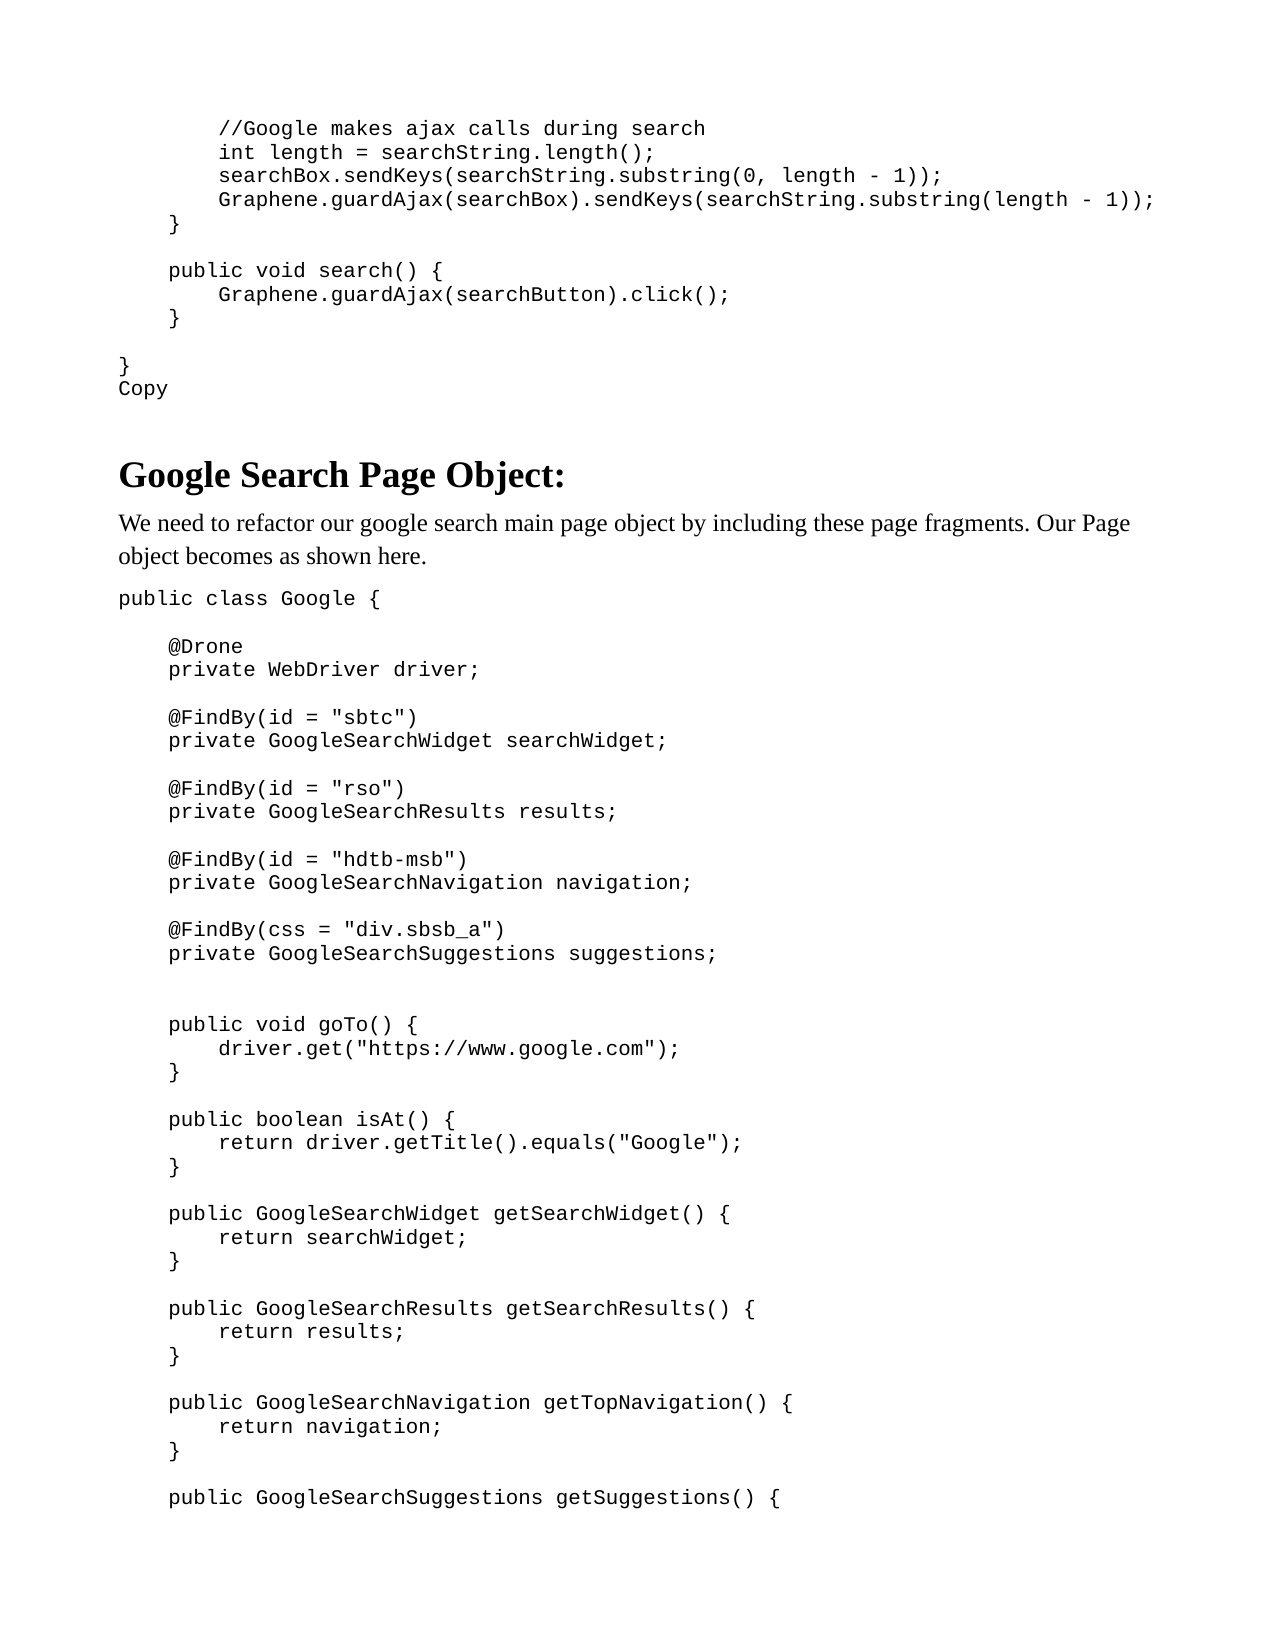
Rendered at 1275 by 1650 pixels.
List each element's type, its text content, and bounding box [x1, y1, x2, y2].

text public class Google { [118, 588, 1157, 612]
text We need to refactor our google search main page object by including these page fragments. Our Page object becomes as shown here. [118, 508, 1157, 569]
text } [118, 1345, 1157, 1369]
text driver.get("https://www.google.com"); [118, 1038, 1157, 1061]
text private GoogleSearchResults results; [118, 801, 1157, 825]
text public void goTo() { [118, 1014, 1157, 1038]
text } [118, 1440, 1157, 1463]
subtitle Google Search Page Object: [118, 452, 1157, 495]
text public boolean isAt() { [118, 1109, 1157, 1132]
text private GoogleSearchWidget searchWidget; [118, 730, 1157, 754]
text @Drone [118, 636, 1157, 659]
text public GoogleSearchSuggestions getSuggestions() { [118, 1487, 1157, 1511]
text } [118, 1251, 1157, 1274]
text } [118, 1156, 1157, 1179]
text public GoogleSearchNavigation getTopNavigation() { [118, 1392, 1157, 1416]
text return results; [118, 1321, 1157, 1345]
text //Google makes ajax calls during search [118, 118, 1157, 142]
text public void search() { [118, 260, 1157, 284]
text @FindBy(css = "div.sbsb_a") [118, 919, 1157, 943]
text return driver.getTitle().equals("Google"); [118, 1132, 1157, 1156]
text return searchWidget; [118, 1227, 1157, 1251]
text int length = searchString.length(); [118, 142, 1157, 165]
text private GoogleSearchNavigation navigation; [118, 872, 1157, 896]
text searchBox.sendKeys(searchString.substring(0, length - 1)); [118, 165, 1157, 189]
text Graphene.guardAjax(searchBox).sendKeys(searchString.substring(length - 1)); [118, 189, 1157, 213]
text private WebDriver driver; [118, 659, 1157, 683]
text @FindBy(id = "sbtc") [118, 707, 1157, 730]
text } [118, 213, 1157, 236]
text public GoogleSearchWidget getSearchWidget() { [118, 1203, 1157, 1227]
text @FindBy(id = "hdtb-msb") [118, 848, 1157, 872]
text } [118, 354, 1157, 378]
text @FindBy(id = "rso") [118, 778, 1157, 801]
text public GoogleSearchResults getSearchResults() { [118, 1298, 1157, 1321]
text } [118, 1061, 1157, 1085]
text return navigation; [118, 1416, 1157, 1440]
text private GoogleSearchSuggestions suggestions; [118, 943, 1157, 967]
text } [118, 307, 1157, 331]
text Graphene.guardAjax(searchButton).click(); [118, 284, 1157, 307]
text Copy [118, 378, 1157, 402]
